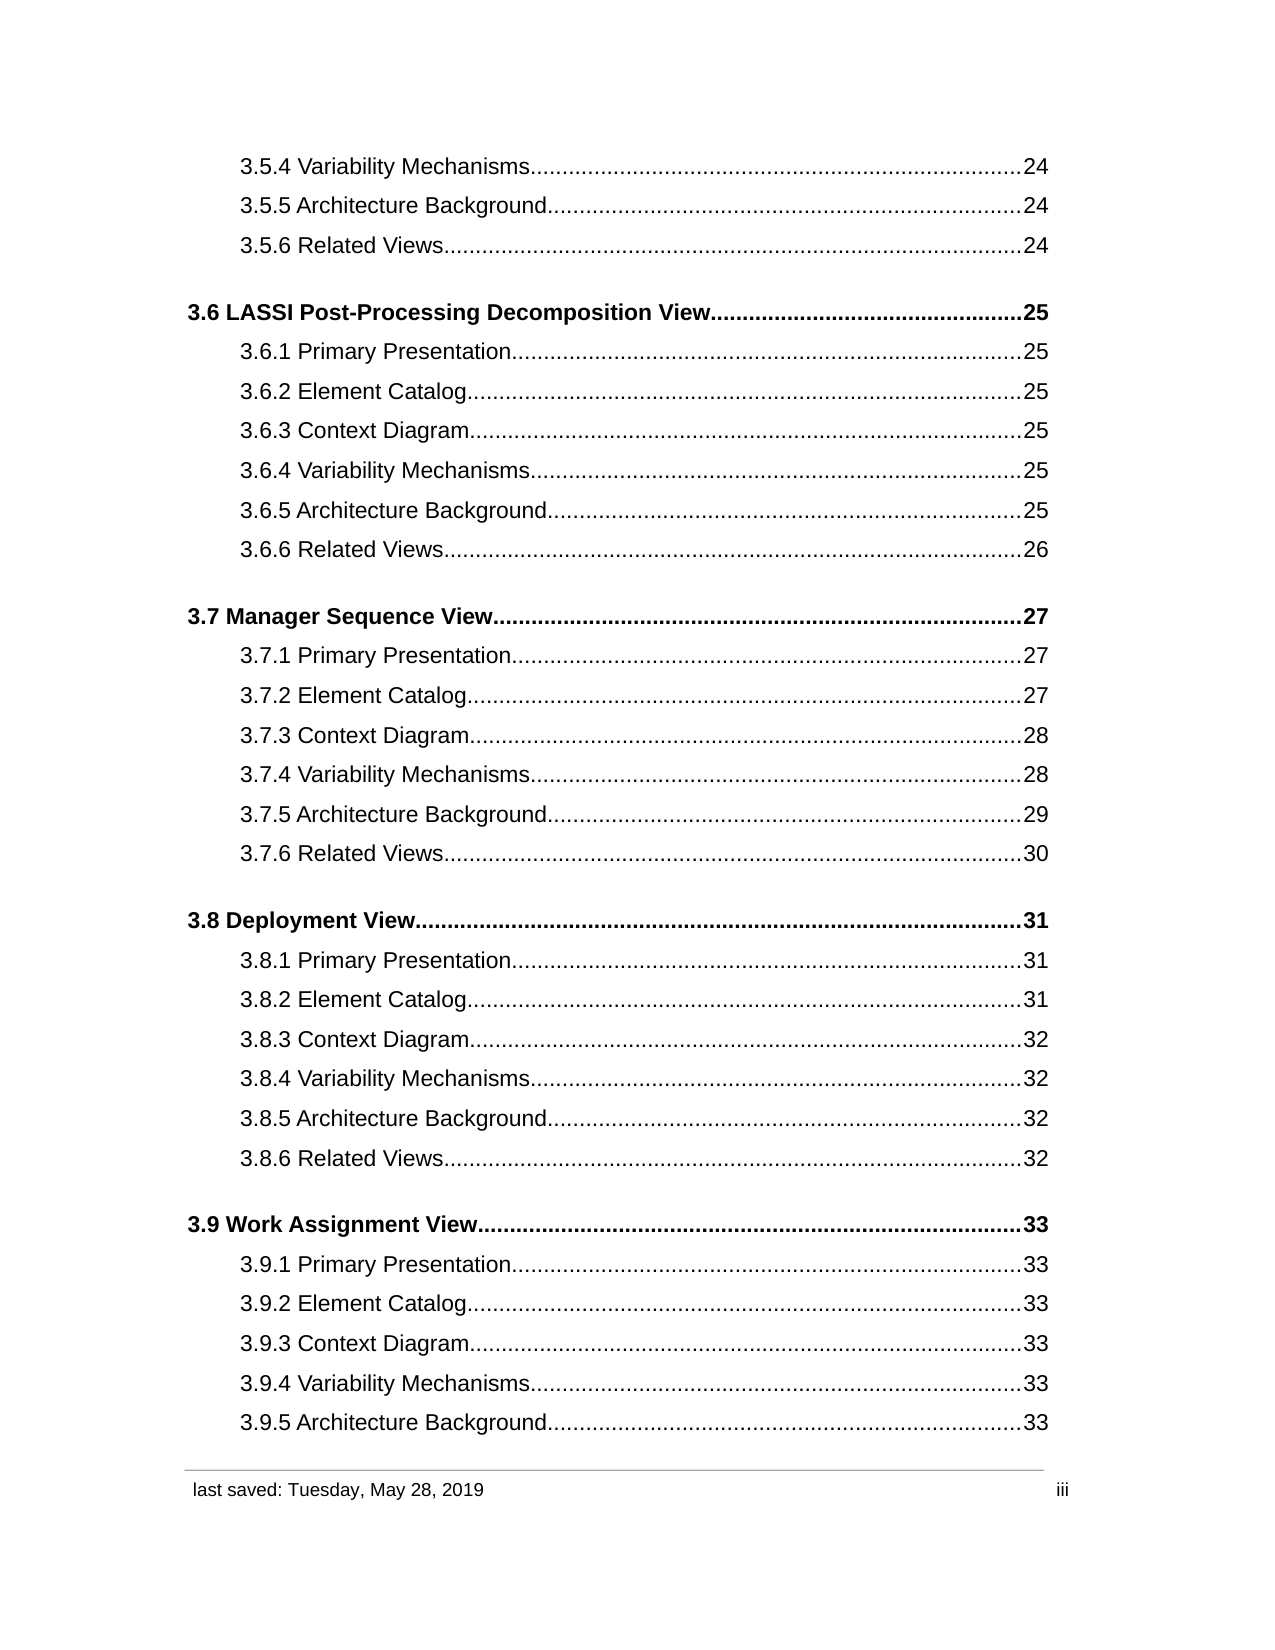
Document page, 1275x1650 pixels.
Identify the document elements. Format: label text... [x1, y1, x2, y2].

text 3.8.1 Primary Presentation 31 [240, 944, 1087, 973]
text 3.5.5 Architecture Background 24 [240, 189, 1087, 219]
text 3.6.3 Context Diagram 25 [240, 414, 1087, 444]
text 3.6.5 Architecture Background 25 [240, 494, 1087, 523]
text 3.7.3 Context Diagram 28 [240, 719, 1087, 748]
text 3.5.4 Variability Mechanisms 24 [240, 150, 1087, 179]
text 3.7.6 Related Views 30 [240, 837, 1087, 867]
text 3.8.2 Element Catalog 31 [240, 983, 1087, 1012]
text 3.7 Manager Sequence View 27 [187, 594, 1087, 629]
text 3.8.6 Related Views 32 [240, 1142, 1087, 1171]
text 3.6.2 Element Catalog 25 [240, 375, 1087, 404]
text 3.9.5 Architecture Background 33 [240, 1406, 1087, 1435]
text 3.9.4 Variability Mechanisms 33 [240, 1367, 1087, 1396]
text 3.9.3 Context Diagram 33 [240, 1327, 1087, 1356]
text 3.5.6 Related Views 24 [240, 229, 1087, 258]
text 3.6.6 Related Views 26 [240, 533, 1087, 562]
text 3.6.1 Primary Presentation 25 [240, 335, 1087, 364]
text 3.7.1 Primary Presentation 27 [240, 639, 1087, 669]
text 3.7.2 Element Catalog 27 [240, 679, 1087, 708]
text 3.9.1 Primary Presentation 33 [240, 1248, 1087, 1277]
text 3.7.5 Architecture Background 29 [240, 798, 1087, 827]
text 3.9.2 Element Catalog 33 [240, 1287, 1087, 1317]
text 3.8.5 Architecture Background 32 [240, 1102, 1087, 1131]
text 3.8.3 Context Diagram 32 [240, 1023, 1087, 1052]
text 3.6.4 Variability Mechanisms 25 [240, 454, 1087, 483]
text 3.8 Deployment View 31 [187, 898, 1087, 933]
text 3.9 Work Assignment View 33 [187, 1202, 1087, 1237]
text 3.6 LASSI Post-Processing Decomposition View 25 [187, 289, 1087, 325]
text 3.8.4 Variability Mechanisms 32 [240, 1062, 1087, 1092]
text 3.7.4 Variability Mechanisms 28 [240, 758, 1087, 787]
